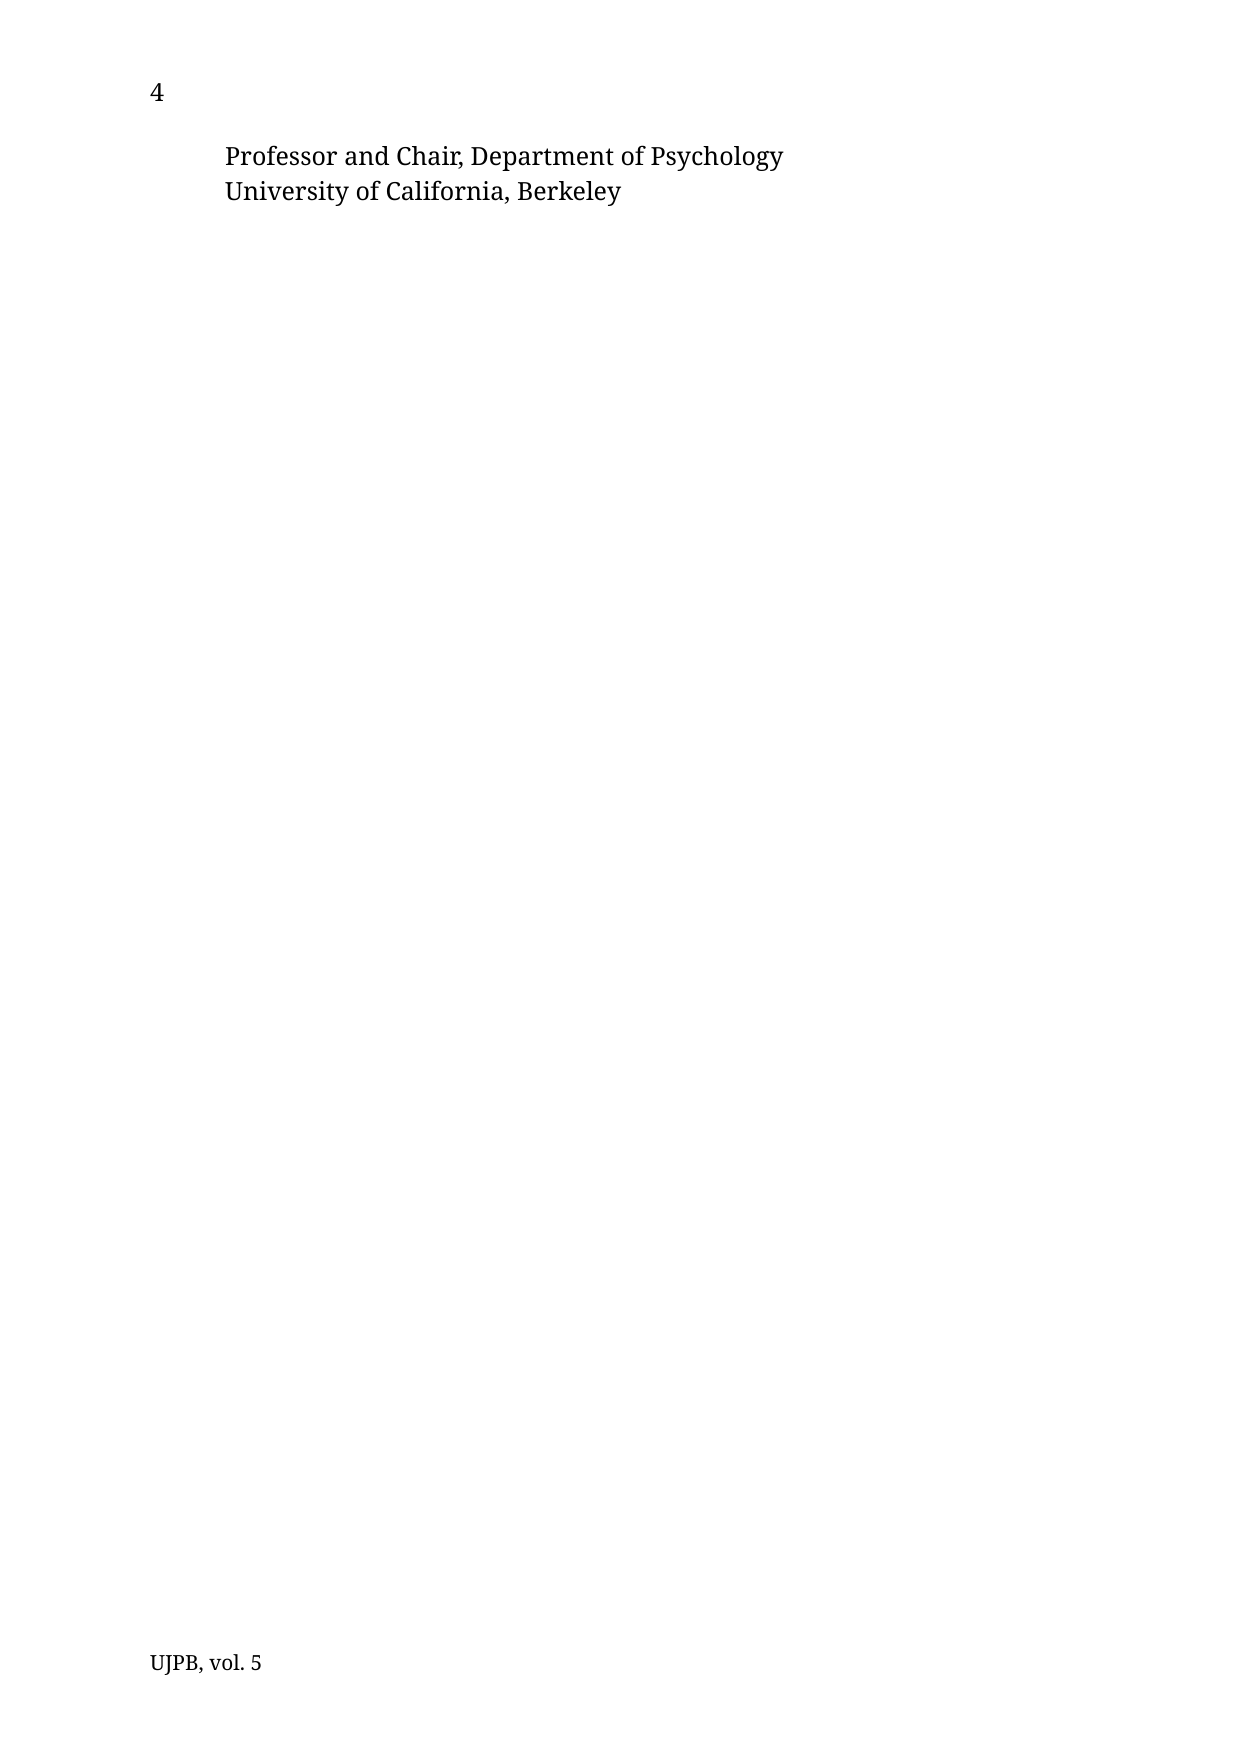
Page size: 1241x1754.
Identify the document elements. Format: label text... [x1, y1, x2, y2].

text University of California, Berkeley [150, 173, 1091, 207]
text Professor and Chair, Department of Psychology [150, 139, 1091, 173]
